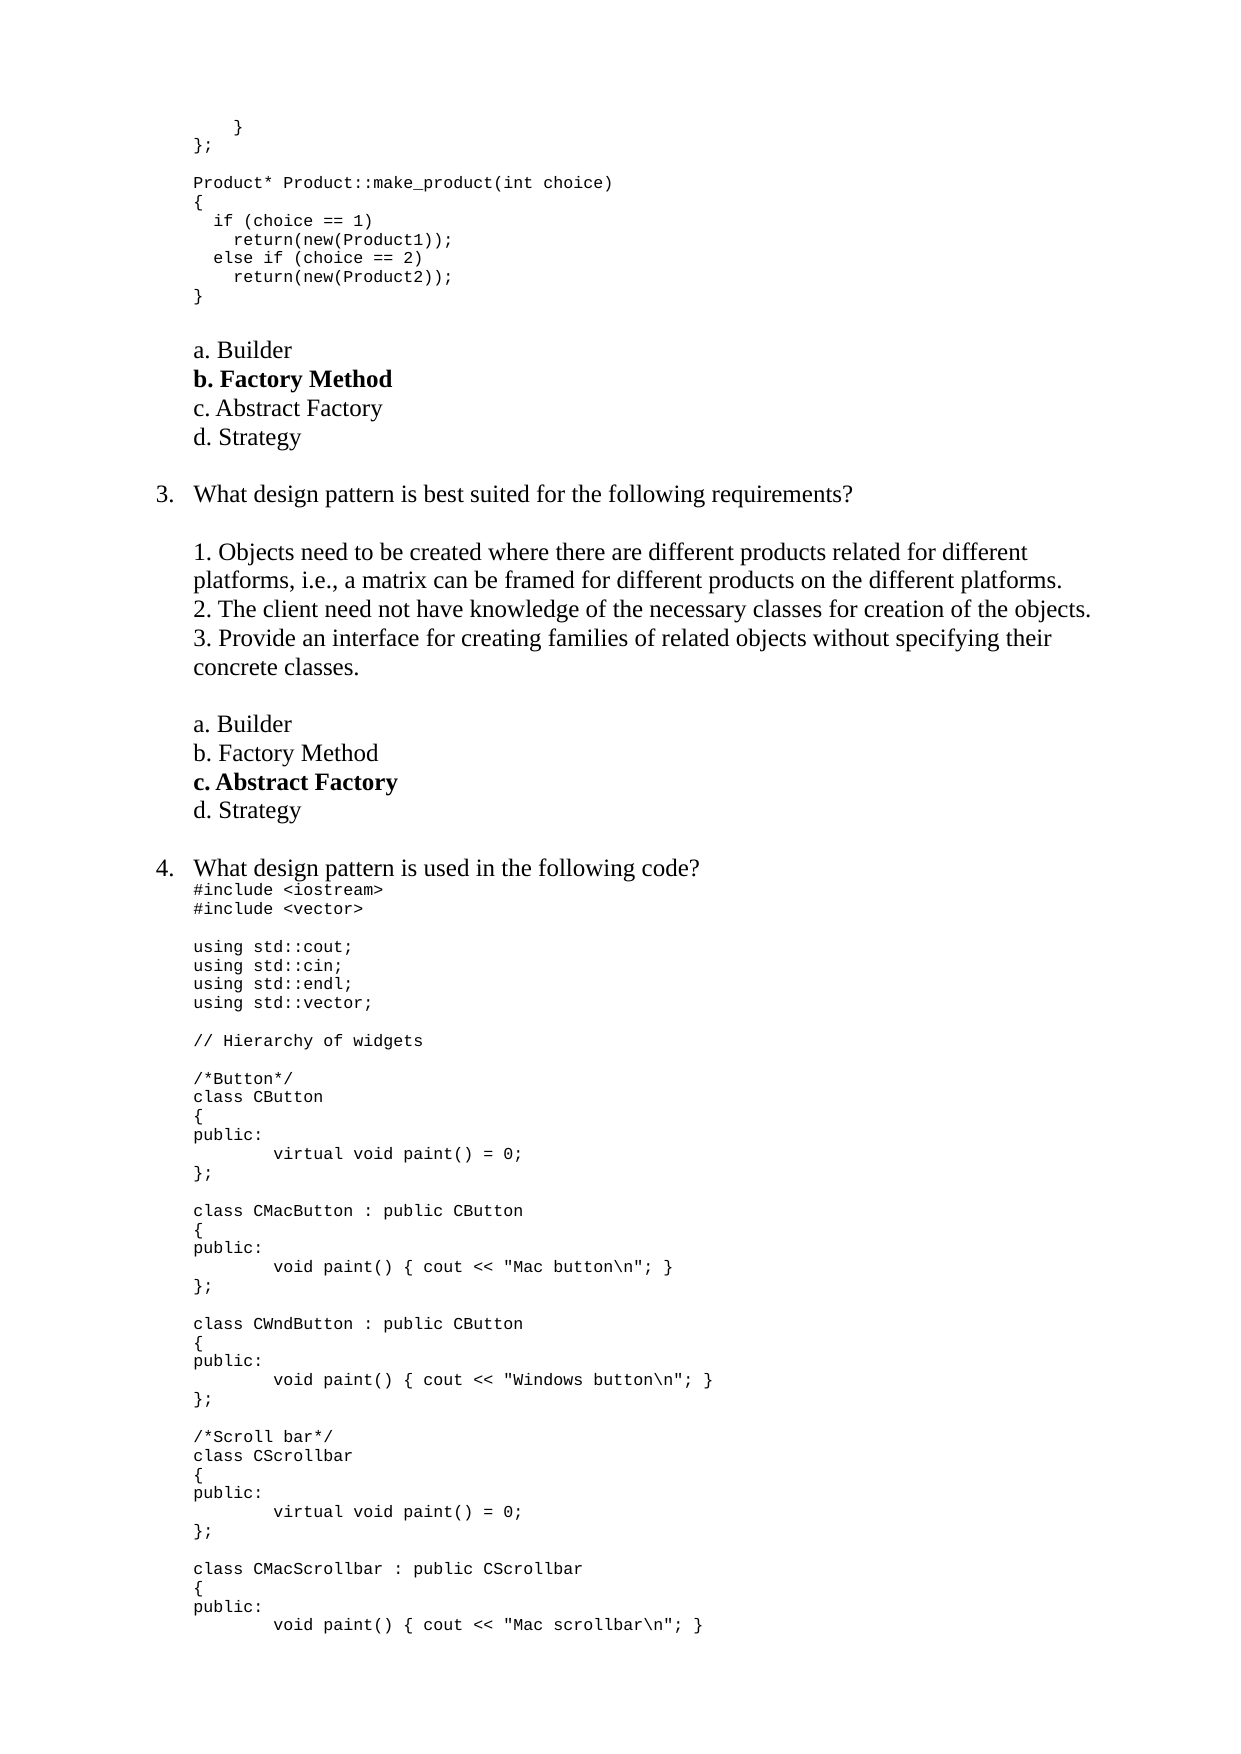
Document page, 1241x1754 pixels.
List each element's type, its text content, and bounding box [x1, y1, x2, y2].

list }; [156, 1523, 1122, 1542]
list /*Scroll bar*/ [156, 1428, 1122, 1447]
list c. Abstract Factory [156, 393, 1122, 422]
list virtual void paint() = 0; [156, 1504, 1122, 1523]
list }; [156, 1391, 1122, 1409]
list #include <iostream> [156, 882, 1122, 901]
list 2. The client need not have knowledge of the necessary classes for creation of the objects. [156, 594, 1122, 623]
list }; [156, 137, 1122, 156]
list return(new(Product1)); [156, 231, 1122, 250]
list void paint() { cout << "Mac scrollbar\n"; } [156, 1617, 1122, 1636]
list using std::endl; [156, 976, 1122, 995]
list { [156, 1579, 1122, 1598]
list class CMacButton : public CButton [156, 1202, 1122, 1221]
list using std::cout; [156, 938, 1122, 957]
list a. Builder [156, 335, 1122, 364]
list public: [156, 1127, 1122, 1146]
list virtual void paint() = 0; [156, 1146, 1122, 1164]
list class CMacScrollbar : public CScrollbar [156, 1560, 1122, 1579]
list 3. Provide an interface for creating families of related objects without specifying their concrete classes. [156, 623, 1122, 680]
list #include <vector> [156, 901, 1122, 919]
list } [156, 288, 1122, 307]
list What design pattern is used in the following code? [156, 853, 1122, 882]
list d. Strategy [156, 795, 1122, 824]
list else if (choice == 2) [156, 250, 1122, 269]
list // Hierarchy of widgets [156, 1032, 1122, 1051]
list if (choice == 1) [156, 212, 1122, 231]
list { [156, 193, 1122, 212]
list d. Strategy [156, 422, 1122, 450]
list void paint() { cout << "Windows button\n"; } [156, 1372, 1122, 1391]
list { [156, 1334, 1122, 1353]
list }; [156, 1278, 1122, 1296]
list b. Factory Method [156, 738, 1122, 767]
list class CScrollbar [156, 1447, 1122, 1466]
list { [156, 1221, 1122, 1240]
list return(new(Product2)); [156, 269, 1122, 288]
list using std::cin; [156, 957, 1122, 976]
list { [156, 1108, 1122, 1127]
list public: [156, 1485, 1122, 1504]
list What design pattern is best suited for the following requirements? [156, 479, 1122, 508]
list void paint() { cout << "Mac button\n"; } [156, 1259, 1122, 1278]
list c. Abstract Factory [156, 767, 1122, 795]
list public: [156, 1598, 1122, 1617]
list { [156, 1466, 1122, 1485]
list using std::vector; [156, 995, 1122, 1014]
list Product* Product::make_product(int choice) [156, 175, 1122, 193]
list a. Builder [156, 709, 1122, 738]
list class CWndButton : public CButton [156, 1315, 1122, 1334]
list class CButton [156, 1089, 1122, 1108]
list }; [156, 1164, 1122, 1183]
list public: [156, 1353, 1122, 1372]
list } [156, 118, 1122, 137]
list /*Button*/ [156, 1070, 1122, 1089]
list 1. Objects need to be created where there are different products related for different platforms, i.e., a matrix can be framed for different products on the different platforms. [156, 537, 1122, 594]
list b. Factory Method [156, 364, 1122, 393]
list public: [156, 1240, 1122, 1259]
